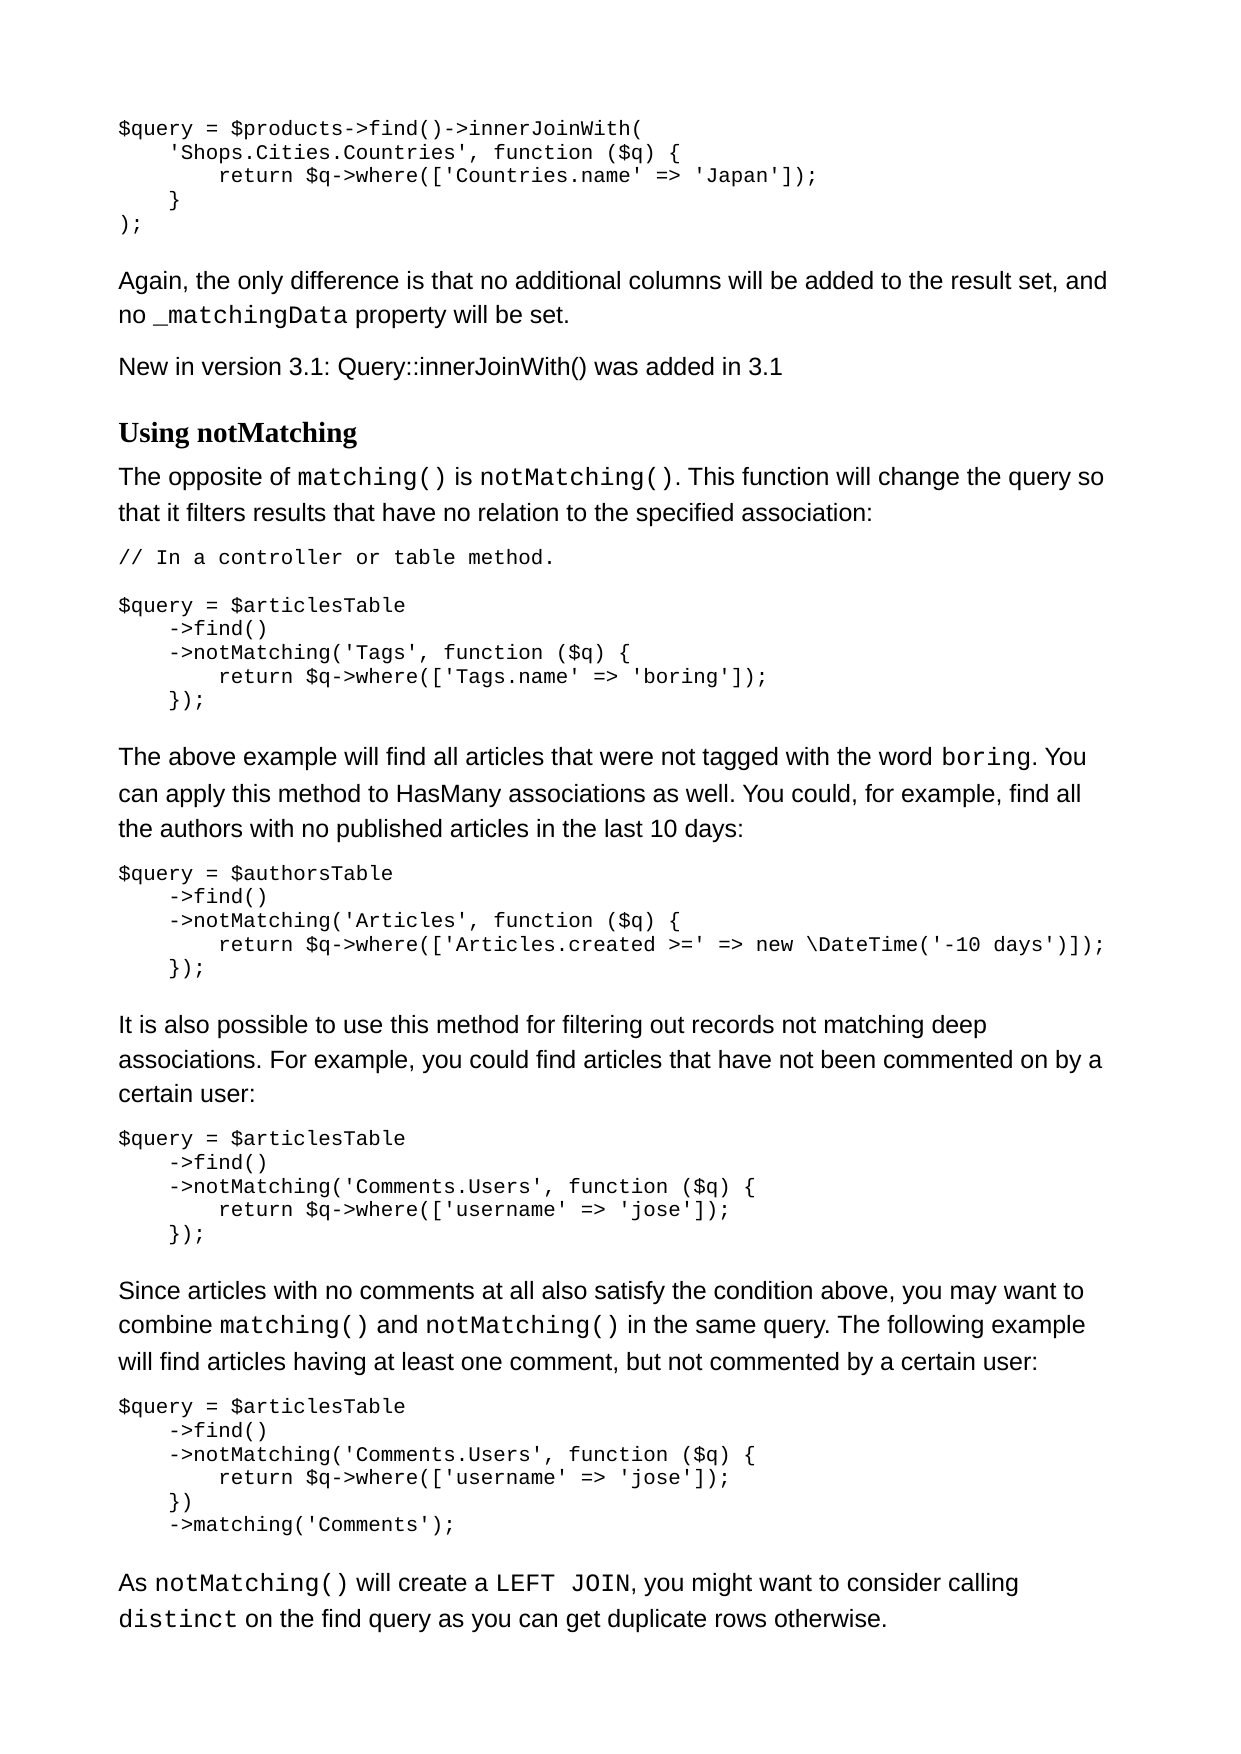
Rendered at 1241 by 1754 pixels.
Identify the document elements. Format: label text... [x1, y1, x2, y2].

text 'Shops.Cities.Countries', function ($q) { [118, 142, 1122, 165]
text The above example will find all articles that were not tagged with the word boring. You can apply this method to HasMany associations as well. You could, for example, find all the authors with no published articles in the last 10 days: [118, 742, 1122, 842]
text return $q->where(['username' => 'jose']); [118, 1199, 1122, 1223]
text ->notMatching('Articles', function ($q) { [118, 910, 1122, 933]
text // In a controller or table method. [118, 547, 1122, 571]
text ->matching('Comments'); [118, 1514, 1122, 1538]
subtitle Using notMatching [118, 416, 1122, 449]
text $query = $articlesTable [118, 595, 1122, 618]
text ->find() [118, 1420, 1122, 1443]
text New in version 3.1: Query::innerJoinWith() was added in 3.1 [118, 352, 1122, 381]
text ->notMatching('Tags', function ($q) { [118, 642, 1122, 666]
text $query = $authorsTable [118, 863, 1122, 886]
text }); [118, 957, 1122, 981]
text return $q->where(['username' => 'jose']); [118, 1467, 1122, 1491]
text ->find() [118, 886, 1122, 910]
text ->notMatching('Comments.Users', function ($q) { [118, 1176, 1122, 1199]
text $query = $products->find()->innerJoinWith( [118, 118, 1122, 142]
text return $q->where(['Articles.created >=' => new \DateTime('-10 days')]); [118, 933, 1122, 957]
text As notMatching() will create a LEFT JOIN, you might want to consider calling distinct on the find query as you can get duplicate rows otherwise. [118, 1568, 1122, 1635]
text }); [118, 689, 1122, 713]
text The opposite of matching() is notMatching(). This function will change the query so that it filters results that have no relation to the specified association: [118, 462, 1122, 527]
text return $q->where(['Tags.name' => 'boring']); [118, 666, 1122, 689]
text } [118, 189, 1122, 213]
text $query = $articlesTable [118, 1128, 1122, 1152]
text ->notMatching('Comments.Users', function ($q) { [118, 1443, 1122, 1467]
text $query = $articlesTable [118, 1396, 1122, 1420]
text Since articles with no comments at all also satisfy the condition above, you may want to combine matching() and notMatching() in the same query. The following example will find articles having at least one comment, but not commented by a certain user: [118, 1276, 1122, 1376]
text return $q->where(['Countries.name' => 'Japan']); [118, 165, 1122, 189]
text }); [118, 1223, 1122, 1247]
text ->find() [118, 618, 1122, 642]
text It is also possible to use this method for filtering out records not matching deep associations. For example, you could find articles that have not been commented on by a certain user: [118, 1010, 1122, 1108]
text ->find() [118, 1152, 1122, 1176]
text ); [118, 213, 1122, 236]
text }) [118, 1491, 1122, 1514]
text Again, the only difference is that no additional columns will be added to the result set, and no _matchingData property will be set. [118, 266, 1122, 331]
